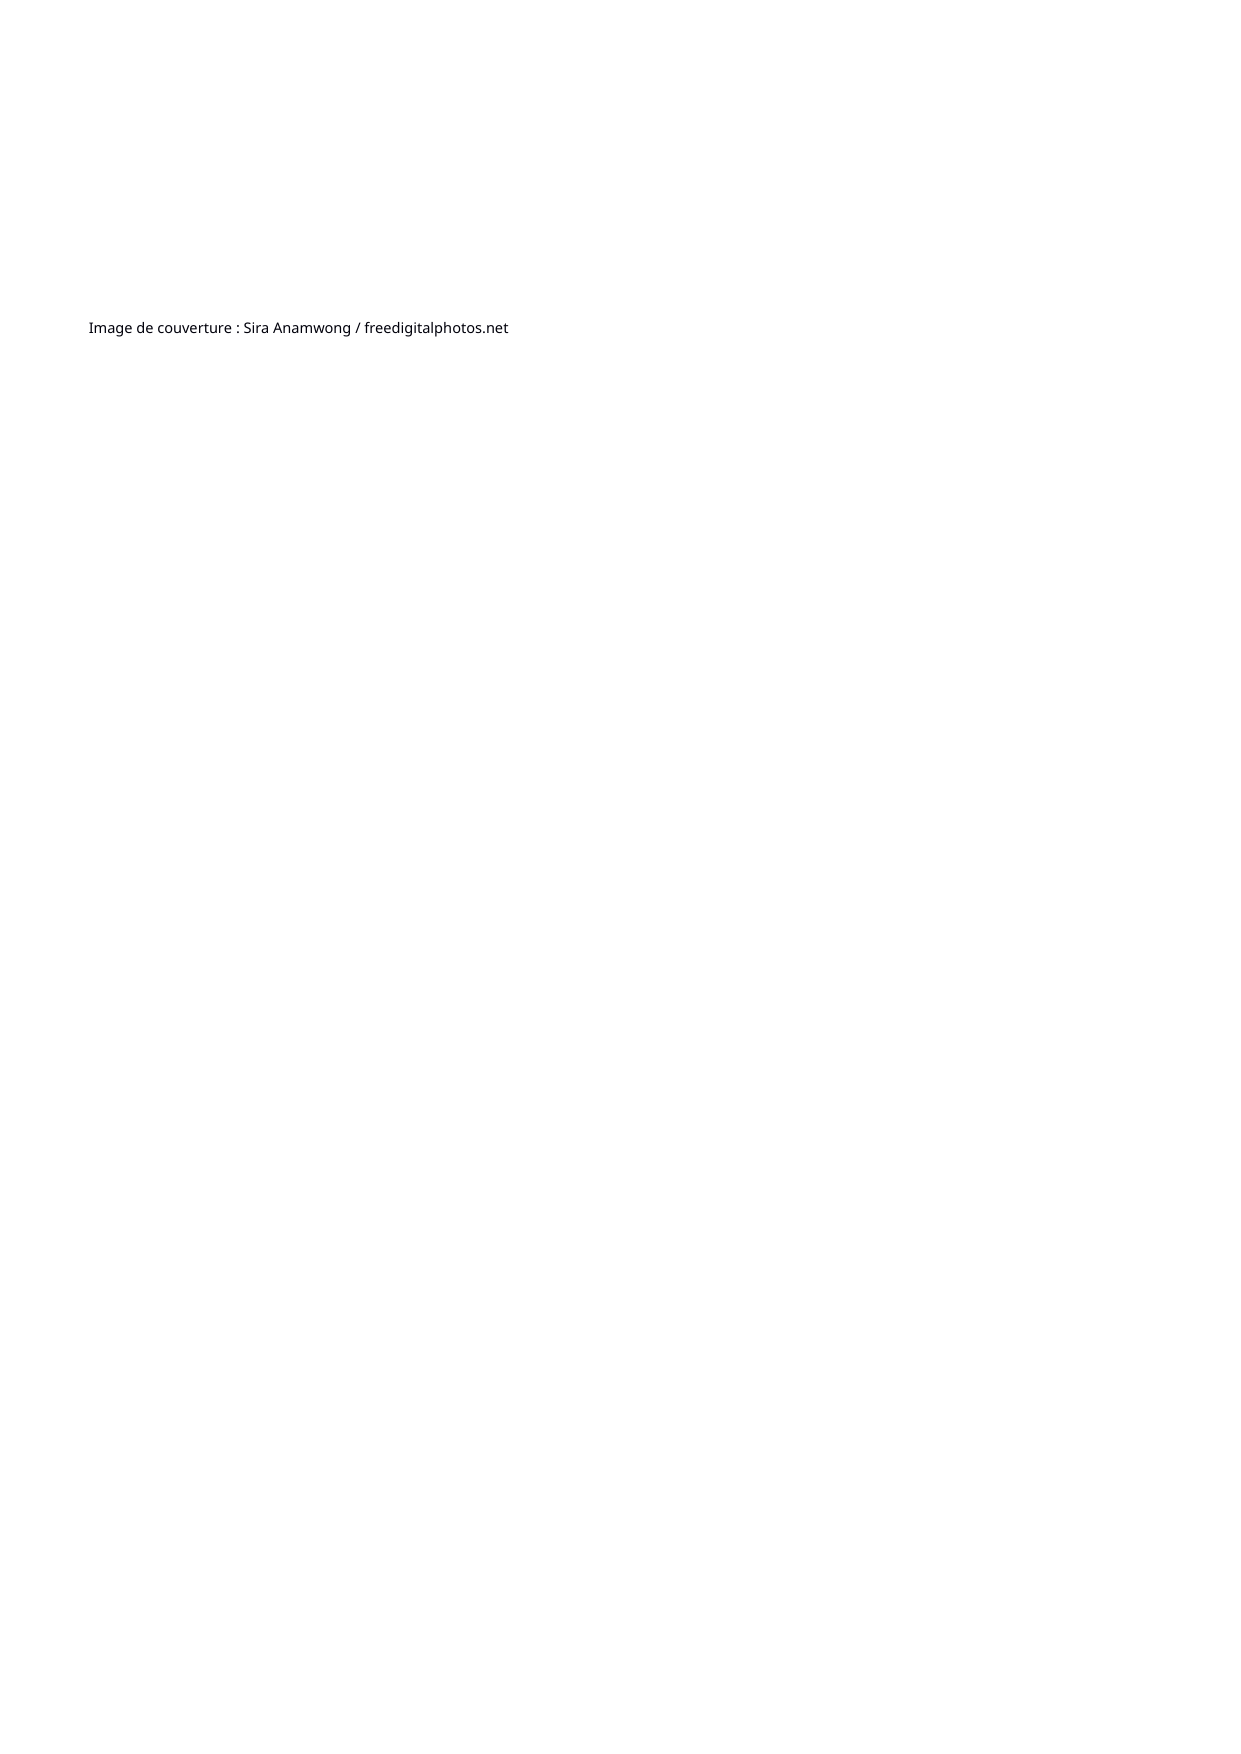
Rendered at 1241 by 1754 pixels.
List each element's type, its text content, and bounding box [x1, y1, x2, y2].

text Image de couverture : Sira Anamwong / freedigitalphotos.net [88, 318, 1152, 338]
